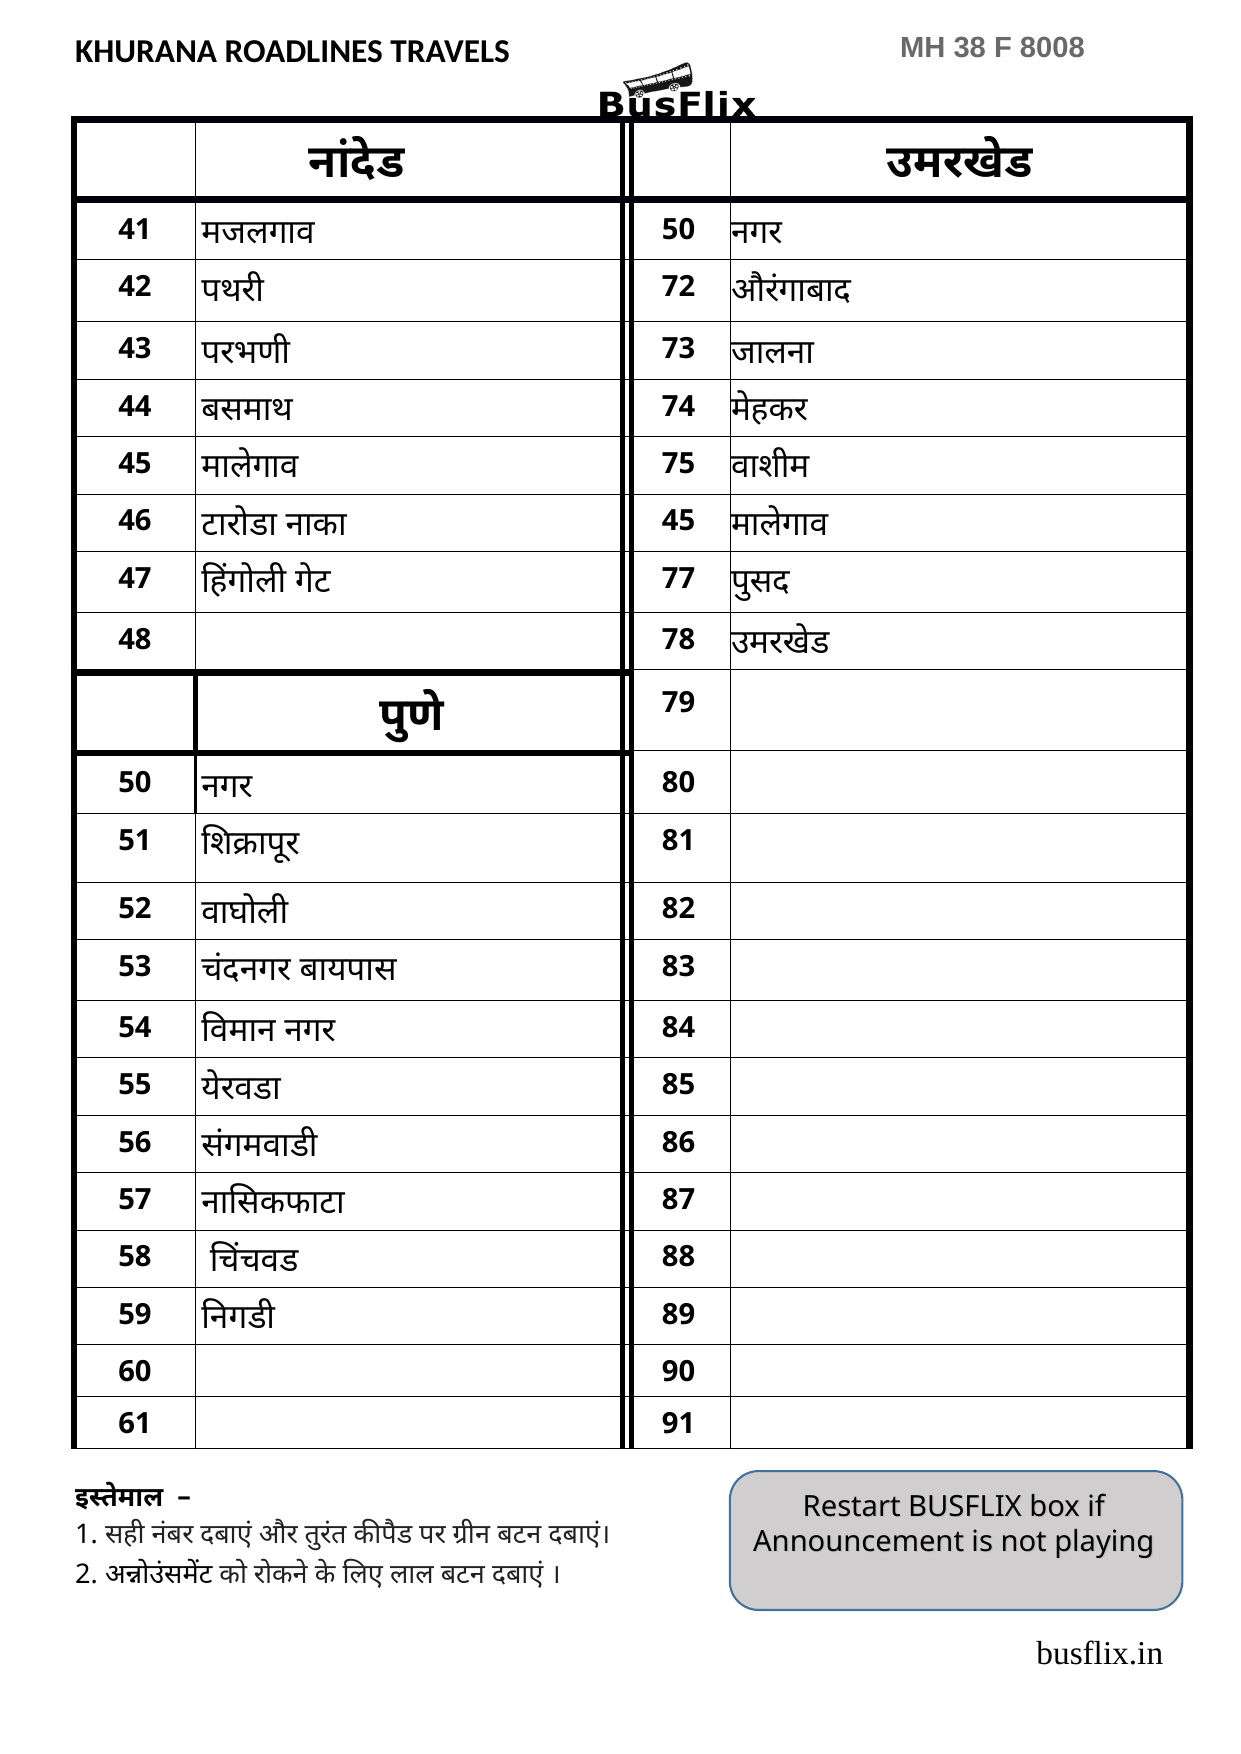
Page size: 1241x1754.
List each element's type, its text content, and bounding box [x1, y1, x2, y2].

table_cell निगडी [196, 1288, 620, 1344]
table_cell 41 [77, 203, 195, 259]
table_cell 53 [77, 940, 195, 1000]
table_cell नगर [197, 756, 620, 813]
table_cell मजलगाव [196, 203, 620, 259]
text इस्तेमाल – [75, 1478, 737, 1515]
table_cell [196, 1345, 620, 1396]
table_cell 84 [634, 1001, 730, 1057]
table_cell वाघोली [196, 883, 620, 939]
table_cell 59 [77, 1288, 195, 1344]
table_cell मालेगाव [731, 495, 1186, 551]
table_header [634, 123, 730, 196]
table_header [77, 123, 195, 196]
table_cell 57 [77, 1173, 195, 1229]
table_cell 58 [77, 1231, 195, 1287]
table_cell [731, 670, 1186, 749]
table_cell चंदनगर बायपास [196, 940, 620, 1000]
table_cell येरवडा [196, 1058, 620, 1115]
table_cell संगमवाडी [196, 1116, 620, 1172]
table_cell 47 [77, 552, 195, 612]
table_cell नगर [731, 203, 1186, 259]
table_cell [731, 814, 1186, 881]
table_cell [731, 1173, 1186, 1229]
text 1. सही नंबर दबाएं और तुरंत कीपैड पर ग्रीन बटन दबाएं। [75, 1515, 728, 1555]
text busflix.in [75, 1633, 1165, 1671]
table_cell 77 [634, 552, 730, 612]
table_cell [731, 940, 1186, 1000]
table_cell टारोडा नाका [196, 495, 620, 551]
table_cell बसमाथ [196, 380, 620, 436]
table_cell 61 [77, 1397, 195, 1448]
table_cell जालना [731, 322, 1186, 379]
table_header नांदेड [196, 123, 620, 196]
table_cell [731, 1116, 1186, 1172]
table_cell विमान नगर [196, 1001, 620, 1057]
table_cell [731, 751, 1186, 813]
table_cell 85 [634, 1058, 730, 1115]
table_cell 56 [77, 1116, 195, 1172]
table_cell 86 [634, 1116, 730, 1172]
table_cell 50 [634, 203, 730, 259]
table_cell 88 [634, 1231, 730, 1287]
table_header उमरखेड [731, 123, 1186, 196]
table_cell 90 [634, 1345, 730, 1396]
table_cell 50 [77, 756, 194, 813]
table_cell [731, 1058, 1186, 1115]
table_cell [77, 676, 193, 749]
table_cell 43 [77, 322, 195, 379]
table_cell [196, 613, 620, 669]
table_cell उमरखेड [731, 613, 1186, 669]
table_cell 51 [77, 814, 195, 881]
table_cell 83 [634, 940, 730, 1000]
table_cell [731, 1397, 1186, 1448]
table_cell 89 [634, 1288, 730, 1344]
table_cell 82 [634, 883, 730, 939]
table_cell 79 [634, 670, 730, 749]
table_cell पुसद [731, 552, 1186, 612]
table_cell परभणी [196, 322, 620, 379]
table_cell 45 [77, 437, 195, 493]
table_cell 46 [77, 495, 195, 551]
text 2. अन्नोउंसमेंट को रोकने के लिए लाल बटन दबाएं । [75, 1555, 731, 1595]
table_cell [731, 1288, 1186, 1344]
table_cell शिक्रापूर [196, 814, 620, 881]
table_cell 75 [634, 437, 730, 493]
table_cell 44 [77, 380, 195, 436]
table_cell 73 [634, 322, 730, 379]
table_cell [731, 883, 1186, 939]
table_cell 72 [634, 260, 730, 321]
table_cell 55 [77, 1058, 195, 1115]
table_cell 80 [634, 751, 730, 813]
table_cell 54 [77, 1001, 195, 1057]
table_cell 42 [77, 260, 195, 321]
table_cell 81 [634, 814, 730, 881]
table_cell 87 [634, 1173, 730, 1229]
table_cell नासिकफाटा [196, 1173, 620, 1229]
table_cell हिंगोली गेट [196, 552, 620, 612]
table_cell 74 [634, 380, 730, 436]
table_cell वाशीम [731, 437, 1186, 493]
table_cell 78 [634, 613, 730, 669]
table_cell चिंचवड [196, 1231, 620, 1287]
table_cell पथरी [196, 260, 620, 321]
table_cell 60 [77, 1345, 195, 1396]
table_cell पुणे [198, 676, 620, 749]
table_cell 48 [77, 613, 195, 669]
table_cell मालेगाव [196, 437, 620, 493]
table_cell [731, 1231, 1186, 1287]
table_cell 91 [634, 1397, 730, 1448]
table_cell 45 [634, 495, 730, 551]
table_cell [196, 1397, 620, 1448]
table_cell औरंगाबाद [731, 260, 1186, 321]
table_cell मेहकर [731, 380, 1186, 436]
table_cell [731, 1001, 1186, 1057]
table_cell 52 [77, 883, 195, 939]
table_cell [731, 1345, 1186, 1396]
